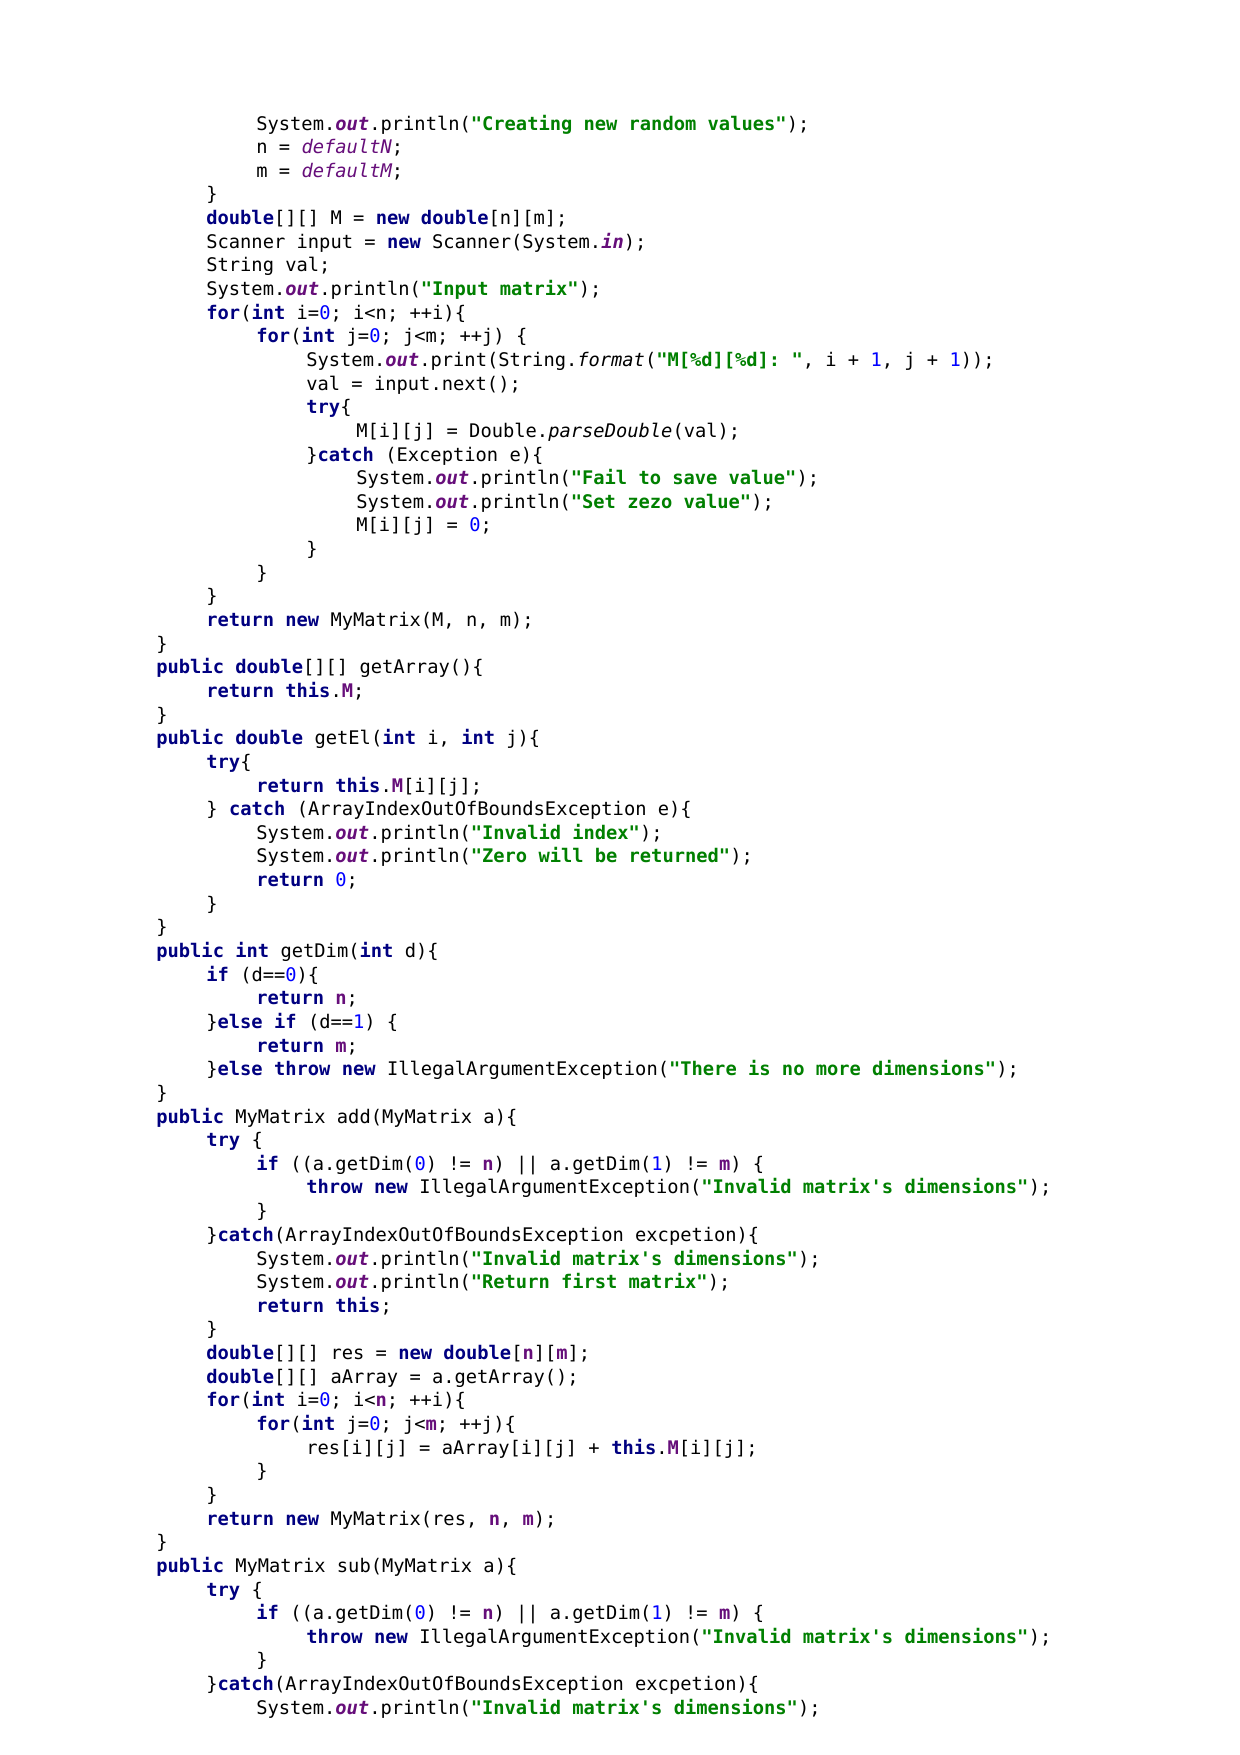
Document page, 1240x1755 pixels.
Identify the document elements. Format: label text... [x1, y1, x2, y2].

text } [106, 538, 1133, 562]
text }else throw new IllegalArgumentException("There is no more dimensions"); [106, 1058, 1133, 1082]
text System.out.println("Fail to save value"); [106, 467, 1133, 491]
text for(int i=0; i<n; ++i){ [106, 1389, 1133, 1413]
text } [106, 633, 1133, 656]
text return m; [106, 1035, 1133, 1058]
text } [106, 562, 1133, 585]
text System.out.println("Invalid index"); [106, 822, 1133, 846]
text n = defaultN; [106, 136, 1133, 160]
text public double getEl(int i, int j){ [106, 727, 1133, 751]
text } [106, 1531, 1133, 1555]
text if (d==0){ [106, 964, 1133, 987]
text for(int j=0; j<m; ++j) { [106, 325, 1133, 349]
text } catch (ArrayIndexOutOfBoundsException e){ [106, 798, 1133, 822]
text public double[][] getArray(){ [106, 656, 1133, 680]
text } [106, 1649, 1133, 1673]
text } [106, 1200, 1133, 1224]
text return this.M[i][j]; [106, 774, 1133, 798]
text double[][] aArray = a.getArray(); [106, 1366, 1133, 1389]
text System.out.println("Input matrix"); [106, 278, 1133, 302]
text res[i][j] = aArray[i][j] + this.M[i][j]; [106, 1437, 1133, 1460]
text for(int i=0; i<n; ++i){ [106, 302, 1133, 325]
text }catch(ArrayIndexOutOfBoundsException excpetion){ [106, 1673, 1133, 1697]
text } [106, 704, 1133, 727]
text val = input.next(); [106, 373, 1133, 396]
text } [106, 1082, 1133, 1106]
text double[][] res = new double[n][m]; [106, 1342, 1133, 1366]
text for(int j=0; j<m; ++j){ [106, 1413, 1133, 1437]
text double[][] M = new double[n][m]; [106, 207, 1133, 231]
text public MyMatrix add(MyMatrix a){ [106, 1106, 1133, 1129]
text } [106, 1484, 1133, 1508]
text try { [106, 1129, 1133, 1153]
text return new MyMatrix(res, n, m); [106, 1508, 1133, 1531]
text String val; [106, 254, 1133, 278]
text return 0; [106, 869, 1133, 893]
text } [106, 1460, 1133, 1484]
text System.out.println("Return first matrix"); [106, 1271, 1133, 1295]
text System.out.println("Creating new random values"); [106, 112, 1133, 136]
text } [106, 916, 1133, 940]
text if ((a.getDim(0) != n) || a.getDim(1) != m) { [106, 1153, 1133, 1177]
text System.out.println("Zero will be returned"); [106, 846, 1133, 869]
text } [106, 893, 1133, 916]
text throw new IllegalArgumentException("Invalid matrix's dimensions"); [106, 1177, 1133, 1200]
text } [106, 183, 1133, 207]
text System.out.println("Invalid matrix's dimensions"); [106, 1697, 1133, 1720]
text try { [106, 1578, 1133, 1602]
text } [106, 585, 1133, 609]
text m = defaultM; [106, 160, 1133, 183]
text return new MyMatrix(M, n, m); [106, 609, 1133, 633]
text return this; [106, 1295, 1133, 1318]
text if ((a.getDim(0) != n) || a.getDim(1) != m) { [106, 1602, 1133, 1626]
text throw new IllegalArgumentException("Invalid matrix's dimensions"); [106, 1626, 1133, 1649]
text return this.M; [106, 680, 1133, 704]
text M[i][j] = 0; [106, 514, 1133, 538]
text System.out.print(String.format("M[%d][%d]: ", i + 1, j + 1)); [106, 349, 1133, 373]
text try{ [106, 396, 1133, 420]
text try{ [106, 751, 1133, 774]
text } [106, 1318, 1133, 1342]
text public int getDim(int d){ [106, 940, 1133, 964]
text }catch (Exception e){ [106, 443, 1133, 467]
text M[i][j] = Double.parseDouble(val); [106, 420, 1133, 443]
text System.out.println("Set zezo value"); [106, 491, 1133, 514]
text public MyMatrix sub(MyMatrix a){ [106, 1555, 1133, 1578]
text System.out.println("Invalid matrix's dimensions"); [106, 1247, 1133, 1271]
text }catch(ArrayIndexOutOfBoundsException excpetion){ [106, 1224, 1133, 1247]
text Scanner input = new Scanner(System.in); [106, 231, 1133, 254]
text }else if (d==1) { [106, 1011, 1133, 1035]
text return n; [106, 987, 1133, 1011]
